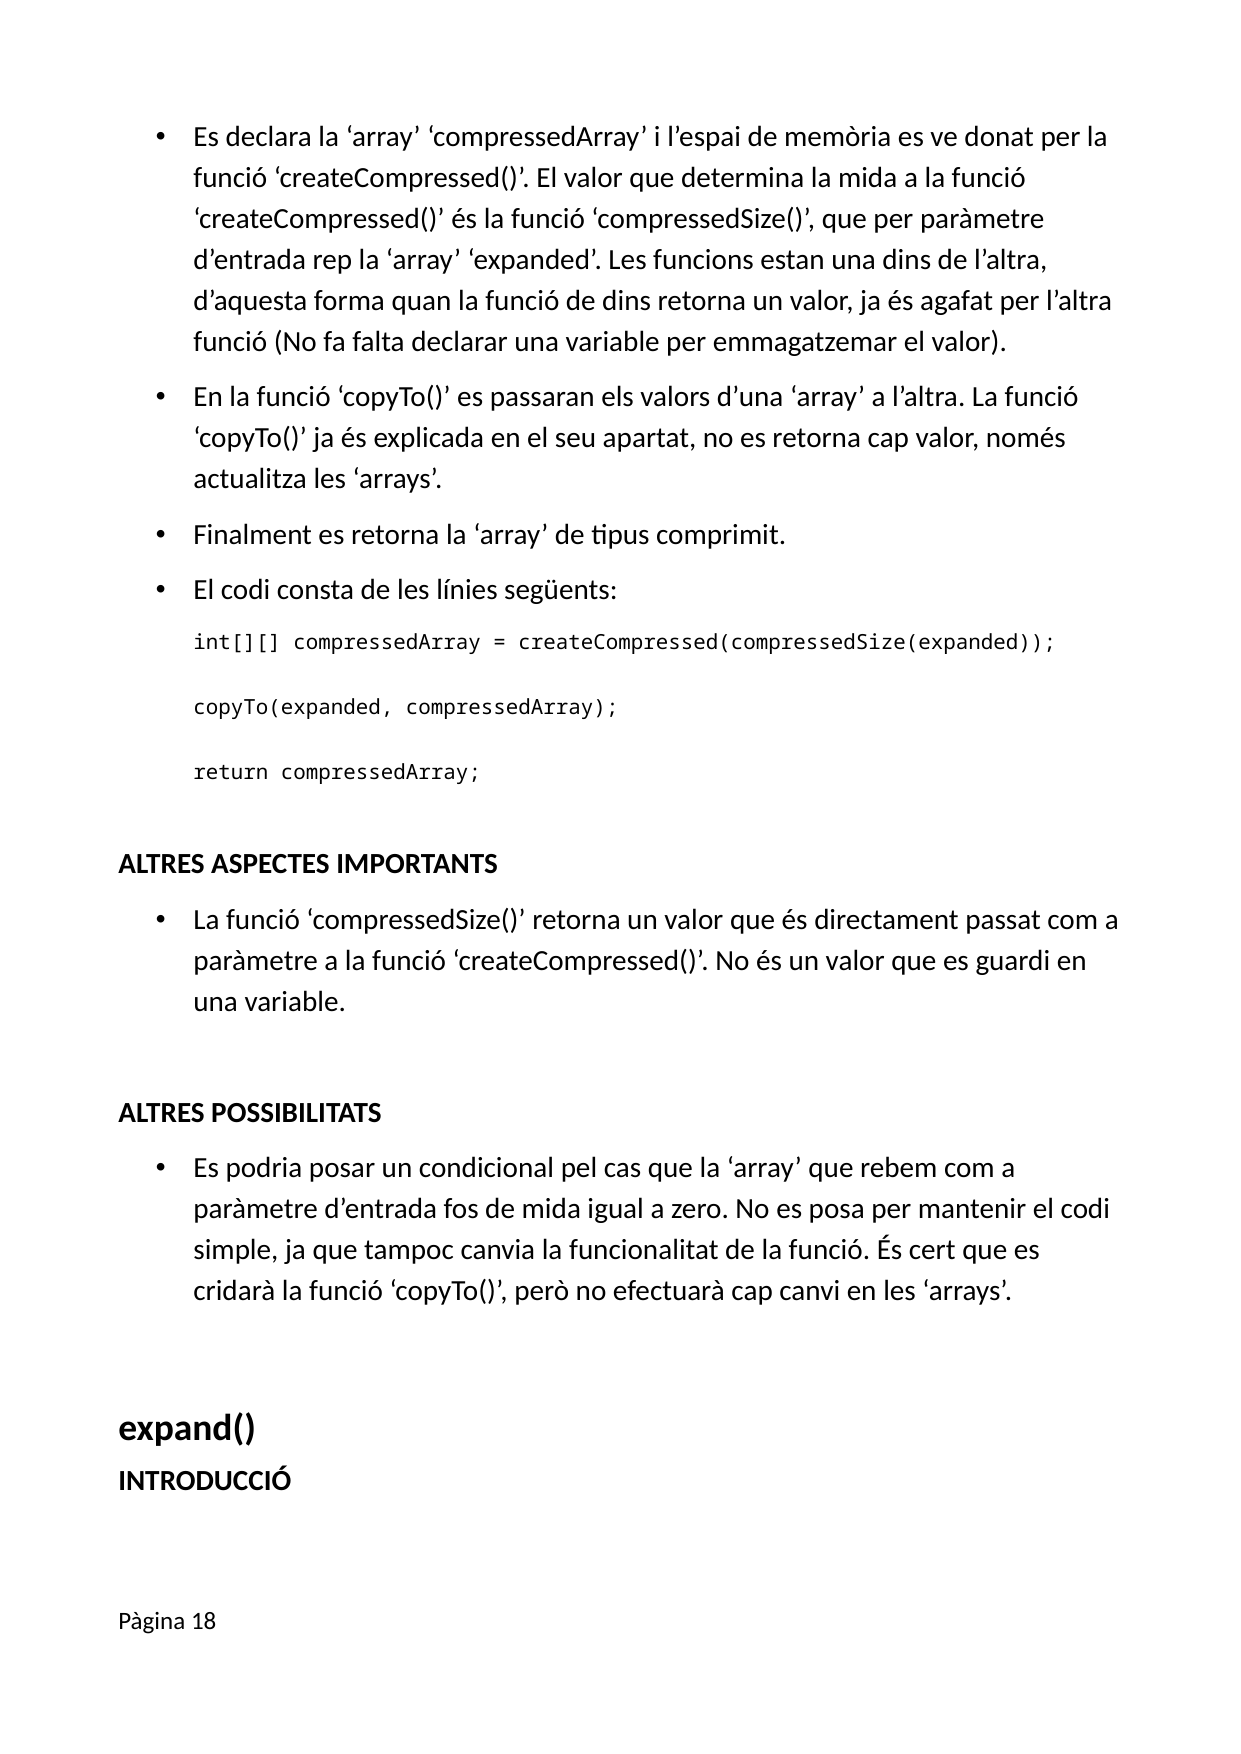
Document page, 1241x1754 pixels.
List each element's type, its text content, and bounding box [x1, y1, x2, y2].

text INTRODUCCIÓ [118, 1462, 1122, 1498]
list Es podria posar un condicional pel cas que la ‘array’ que rebem com a paràmetre d’entrada fos de mida igual a zero. No es posa per mantenir el codi simple, ja que tampoc canvia la funcionalitat de la funció. És cert que es cridarà la funció ‘copyTo()’, però no efectuarà cap canvi en les ‘arrays’. [156, 1149, 1122, 1308]
text ALTRES ASPECTES IMPORTANTS [118, 845, 1122, 881]
list return compressedArray; [156, 757, 1122, 786]
subtitle expand() [118, 1404, 1122, 1450]
list Es declara la ‘array’ ‘compressedArray’ i l’espai de memòria es ve donat per la funció ‘createCompressed()’. El valor que determina la mida a la funció ‘createCompressed()’ és la funció ‘compressedSize()’, que per paràmetre d’entrada rep la ‘array’ ‘expanded’. Les funcions estan una dins de l’altra, d’aquesta forma quan la funció de dins retorna un valor, ja és agafat per l’altra funció (No fa falta declarar una variable per emmagatzemar el valor). [156, 118, 1122, 358]
list Finalment es retorna la ‘array’ de tipus comprimit. [156, 516, 1122, 551]
list copyTo(expanded, compressedArray); [156, 692, 1122, 720]
list El codi consta de les línies següents: [156, 571, 1122, 607]
list La funció ‘compressedSize()’ retorna un valor que és directament passat com a paràmetre a la funció ‘createCompressed()’. No és un valor que es guardi en una variable. [156, 901, 1122, 1018]
text ALTRES POSSIBILITATS [118, 1094, 1122, 1129]
list int[][] compressedArray = createCompressed(compressedSize(expanded)); [156, 627, 1122, 655]
list En la funció ‘copyTo()’ es passaran els valors d’una ‘array’ a l’altra. La funció ‘copyTo()’ ja és explicada en el seu apartat, no es retorna cap valor, només actualitza les ‘arrays’. [156, 378, 1122, 496]
